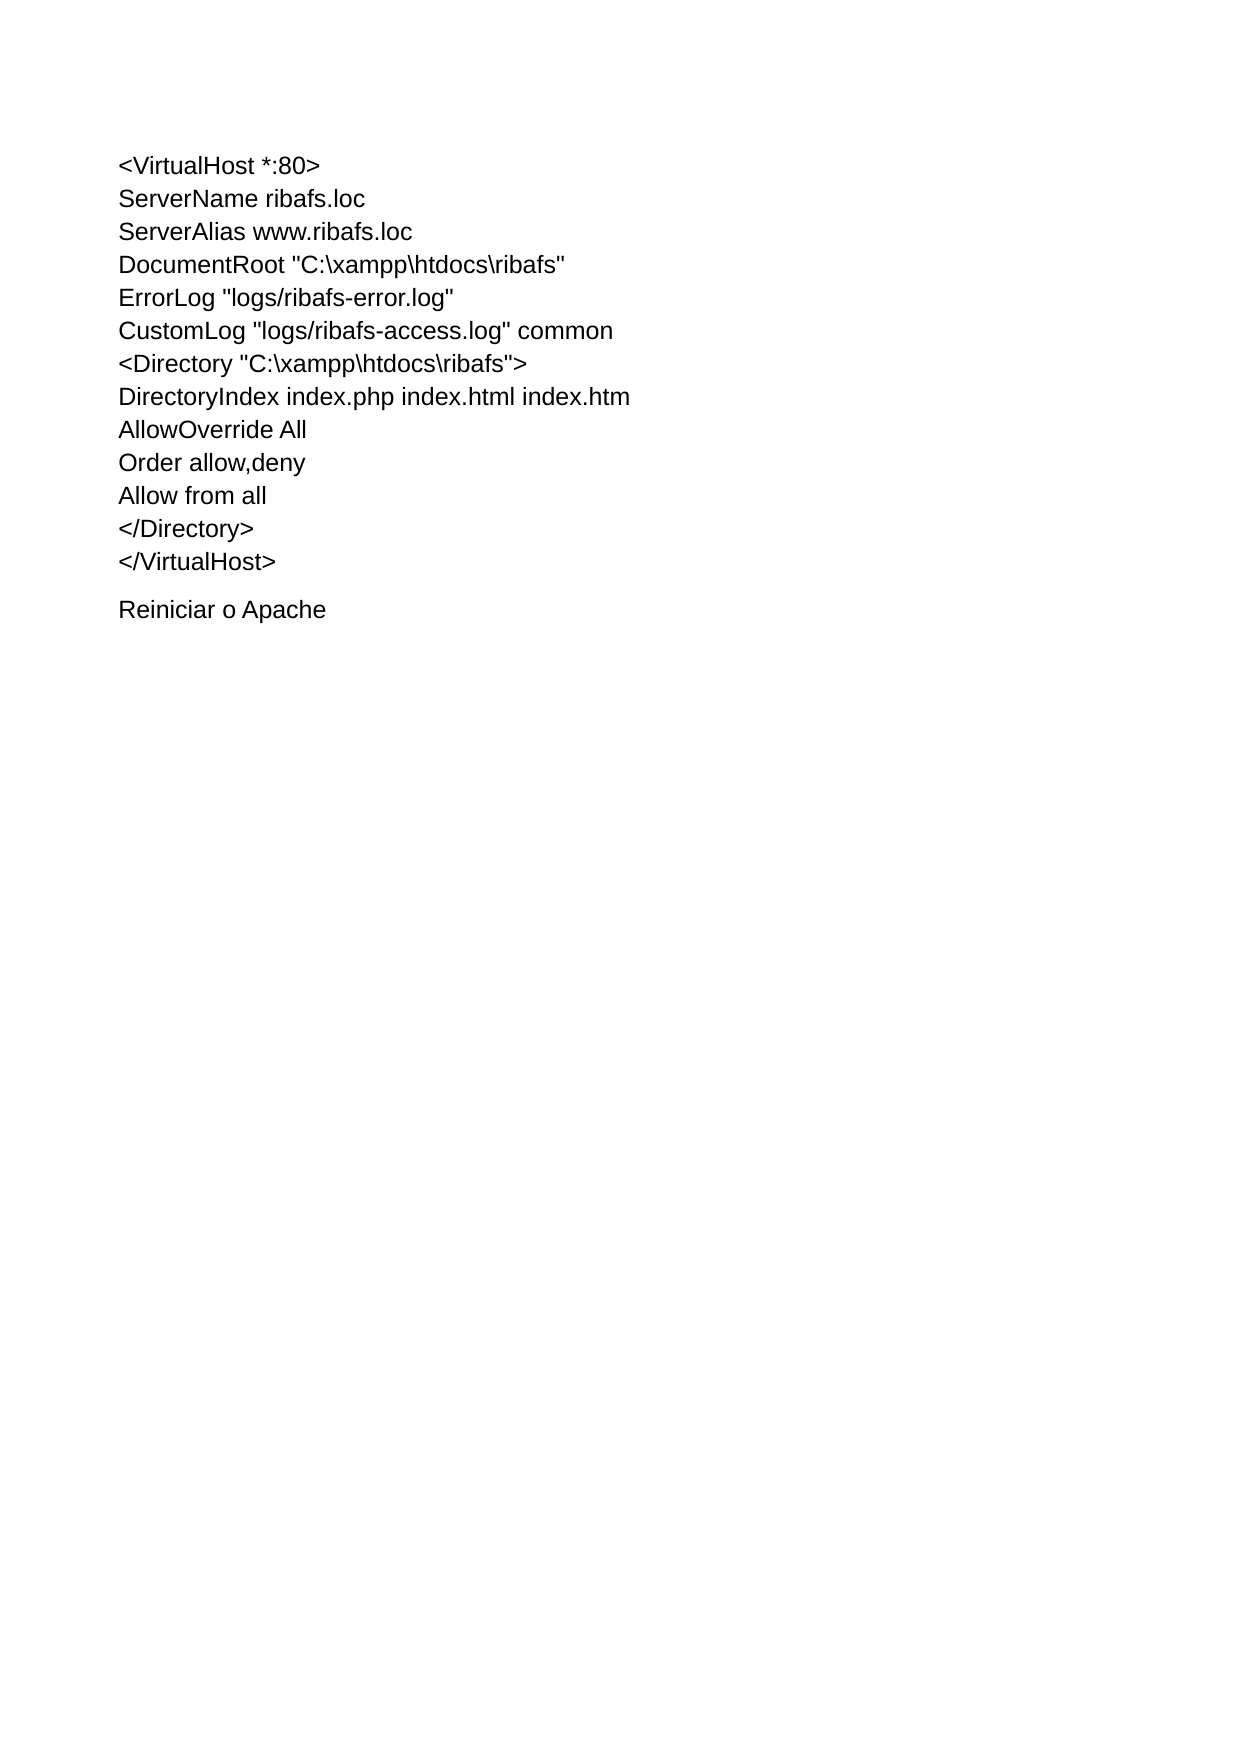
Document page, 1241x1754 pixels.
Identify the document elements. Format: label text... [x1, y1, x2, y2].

text <VirtualHost *:80> ServerName ribafs.loc ServerAlias www.ribafs.loc DocumentRoot "C:\xampp\htdocs\ribafs" ErrorLog "logs/ribafs-error.log" CustomLog "logs/ribafs-access.log" common <Directory "C:\xampp\htdocs\ribafs"> DirectoryIndex index.php index.html index.htm AllowOverride All Order allow,deny Allow from all </Directory> </VirtualHost> [118, 118, 1122, 576]
text Reiniciar o Apache [118, 595, 1122, 624]
